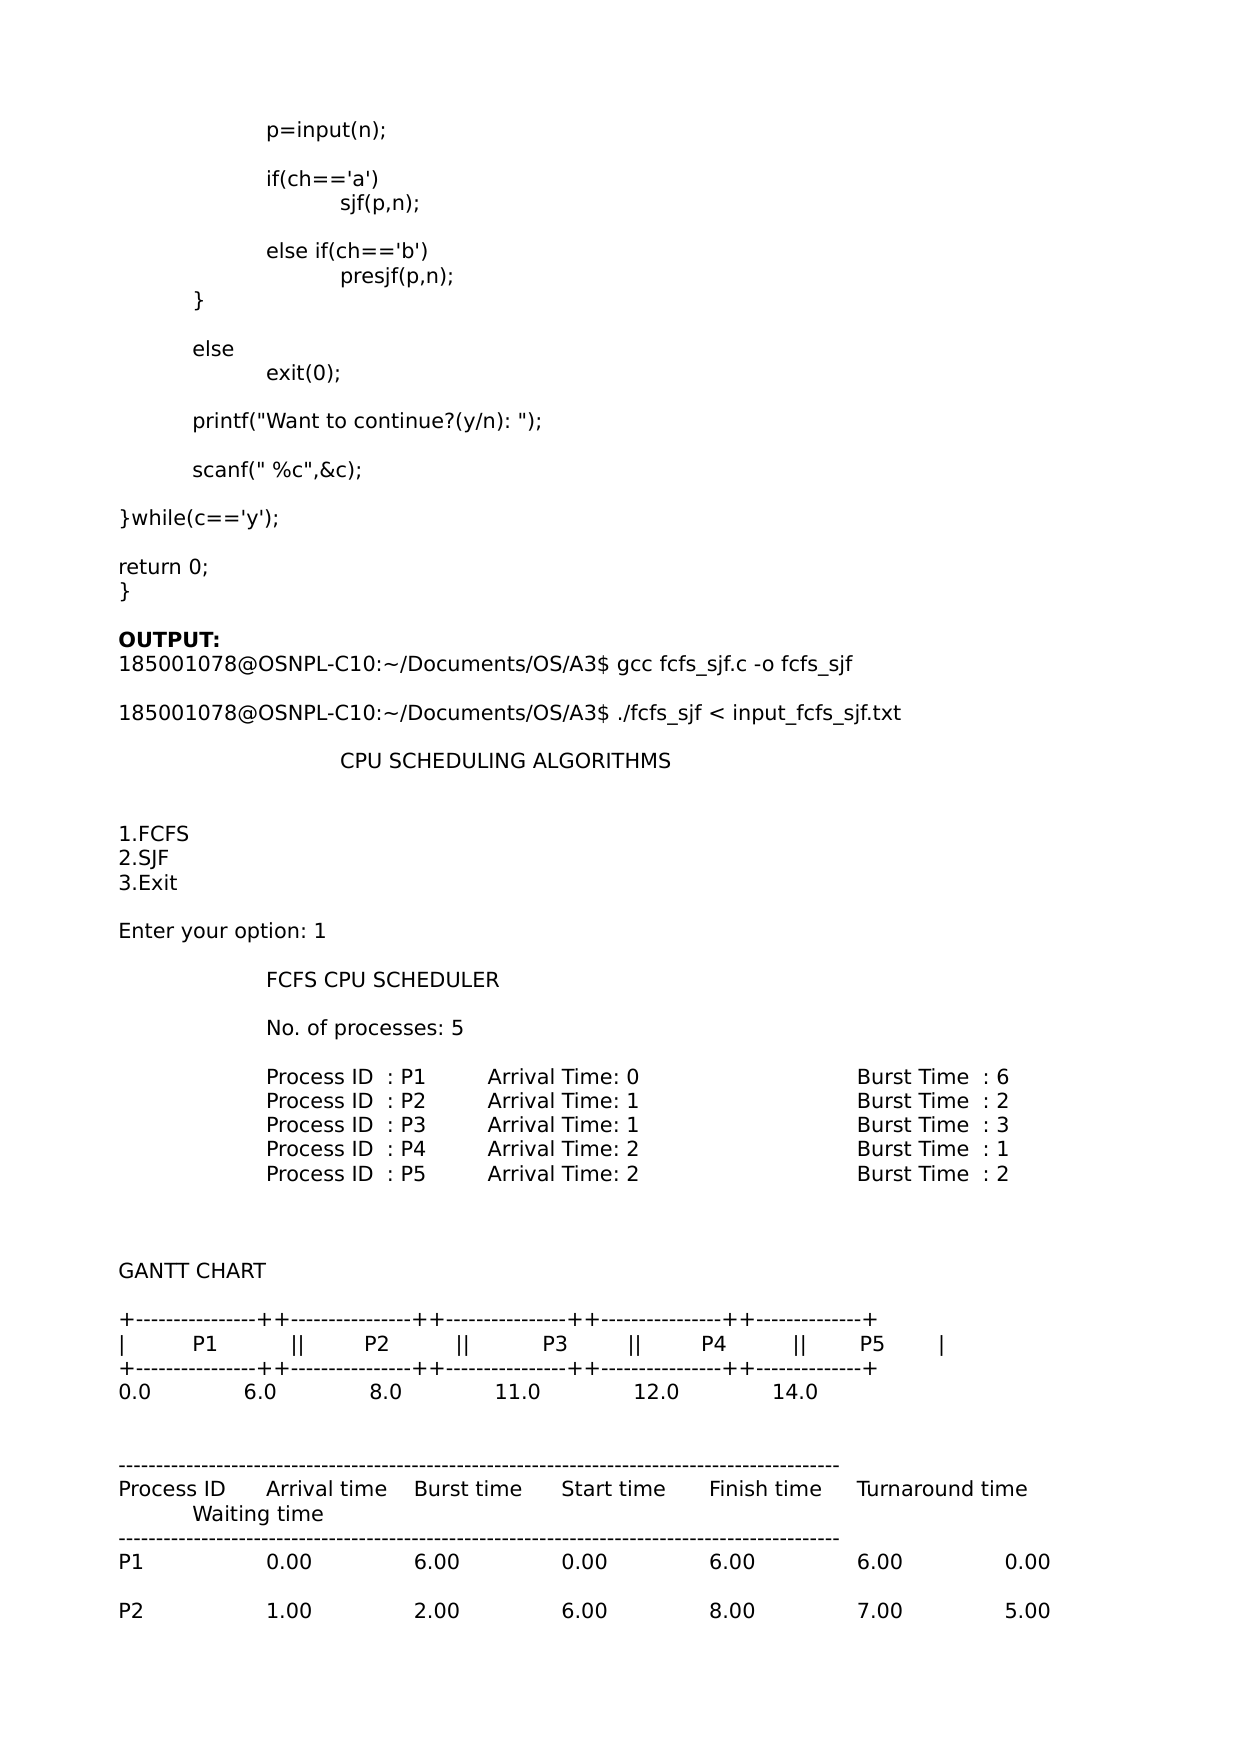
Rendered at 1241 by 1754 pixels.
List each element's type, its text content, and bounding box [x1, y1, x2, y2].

text Process ID Arrival time Burst time Start time Finish time Turnaround time Waiting time [118, 1477, 1122, 1526]
text 2.SJF [118, 846, 1122, 871]
text OUTPUT: [118, 628, 1122, 652]
text | P1 || P2 || P3 || P4 || P5 | [118, 1332, 1122, 1356]
text 3.Exit [118, 871, 1122, 895]
text No. of processes: 5 [118, 1016, 1122, 1040]
text 185001078@OSNPL-C10:~/Documents/OS/A3$ gcc fcfs_sjf.c -o fcfs_sjf [118, 652, 1122, 676]
text scanf(" %c",&c); [118, 458, 1122, 482]
text 1.FCFS [118, 822, 1122, 846]
text Process ID : P1 Arrival Time: 0 Burst Time : 6 [118, 1065, 1122, 1089]
text P1 0.00 6.00 0.00 6.00 6.00 0.00 [118, 1550, 1122, 1574]
text GANTT CHART [118, 1259, 1122, 1283]
text FCFS CPU SCHEDULER [118, 968, 1122, 992]
text Process ID : P4 Arrival Time: 2 Burst Time : 1 [118, 1137, 1122, 1162]
text presjf(p,n); [118, 264, 1122, 288]
text ------------------------------------------------------------------------------------------------ [118, 1526, 1122, 1550]
text ------------------------------------------------------------------------------------------------ [118, 1453, 1122, 1477]
text sjf(p,n); [118, 191, 1122, 215]
text +----------------++----------------++----------------++----------------++--------------+ [118, 1307, 1122, 1332]
text 0.0 6.0 8.0 11.0 12.0 14.0 [118, 1380, 1122, 1404]
text Process ID : P5 Arrival Time: 2 Burst Time : 2 [118, 1162, 1122, 1186]
text p=input(n); [118, 118, 1122, 142]
text Process ID : P2 Arrival Time: 1 Burst Time : 2 [118, 1089, 1122, 1113]
text } [118, 288, 1122, 312]
text }while(c=='y'); [118, 506, 1122, 531]
text if(ch=='a') [118, 167, 1122, 191]
text return 0; [118, 555, 1122, 579]
text exit(0); [118, 361, 1122, 385]
text Process ID : P3 Arrival Time: 1 Burst Time : 3 [118, 1113, 1122, 1137]
text P2 1.00 2.00 6.00 8.00 7.00 5.00 [118, 1599, 1122, 1623]
text CPU SCHEDULING ALGORITHMS [118, 749, 1122, 773]
text } [118, 579, 1122, 603]
text else [118, 337, 1122, 361]
text +----------------++----------------++----------------++----------------++--------------+ [118, 1356, 1122, 1380]
text printf("Want to continue?(y/n): "); [118, 409, 1122, 434]
text else if(ch=='b') [118, 239, 1122, 264]
text Enter your option: 1 [118, 919, 1122, 943]
text 185001078@OSNPL-C10:~/Documents/OS/A3$ ./fcfs_sjf < input_fcfs_sjf.txt [118, 701, 1122, 725]
